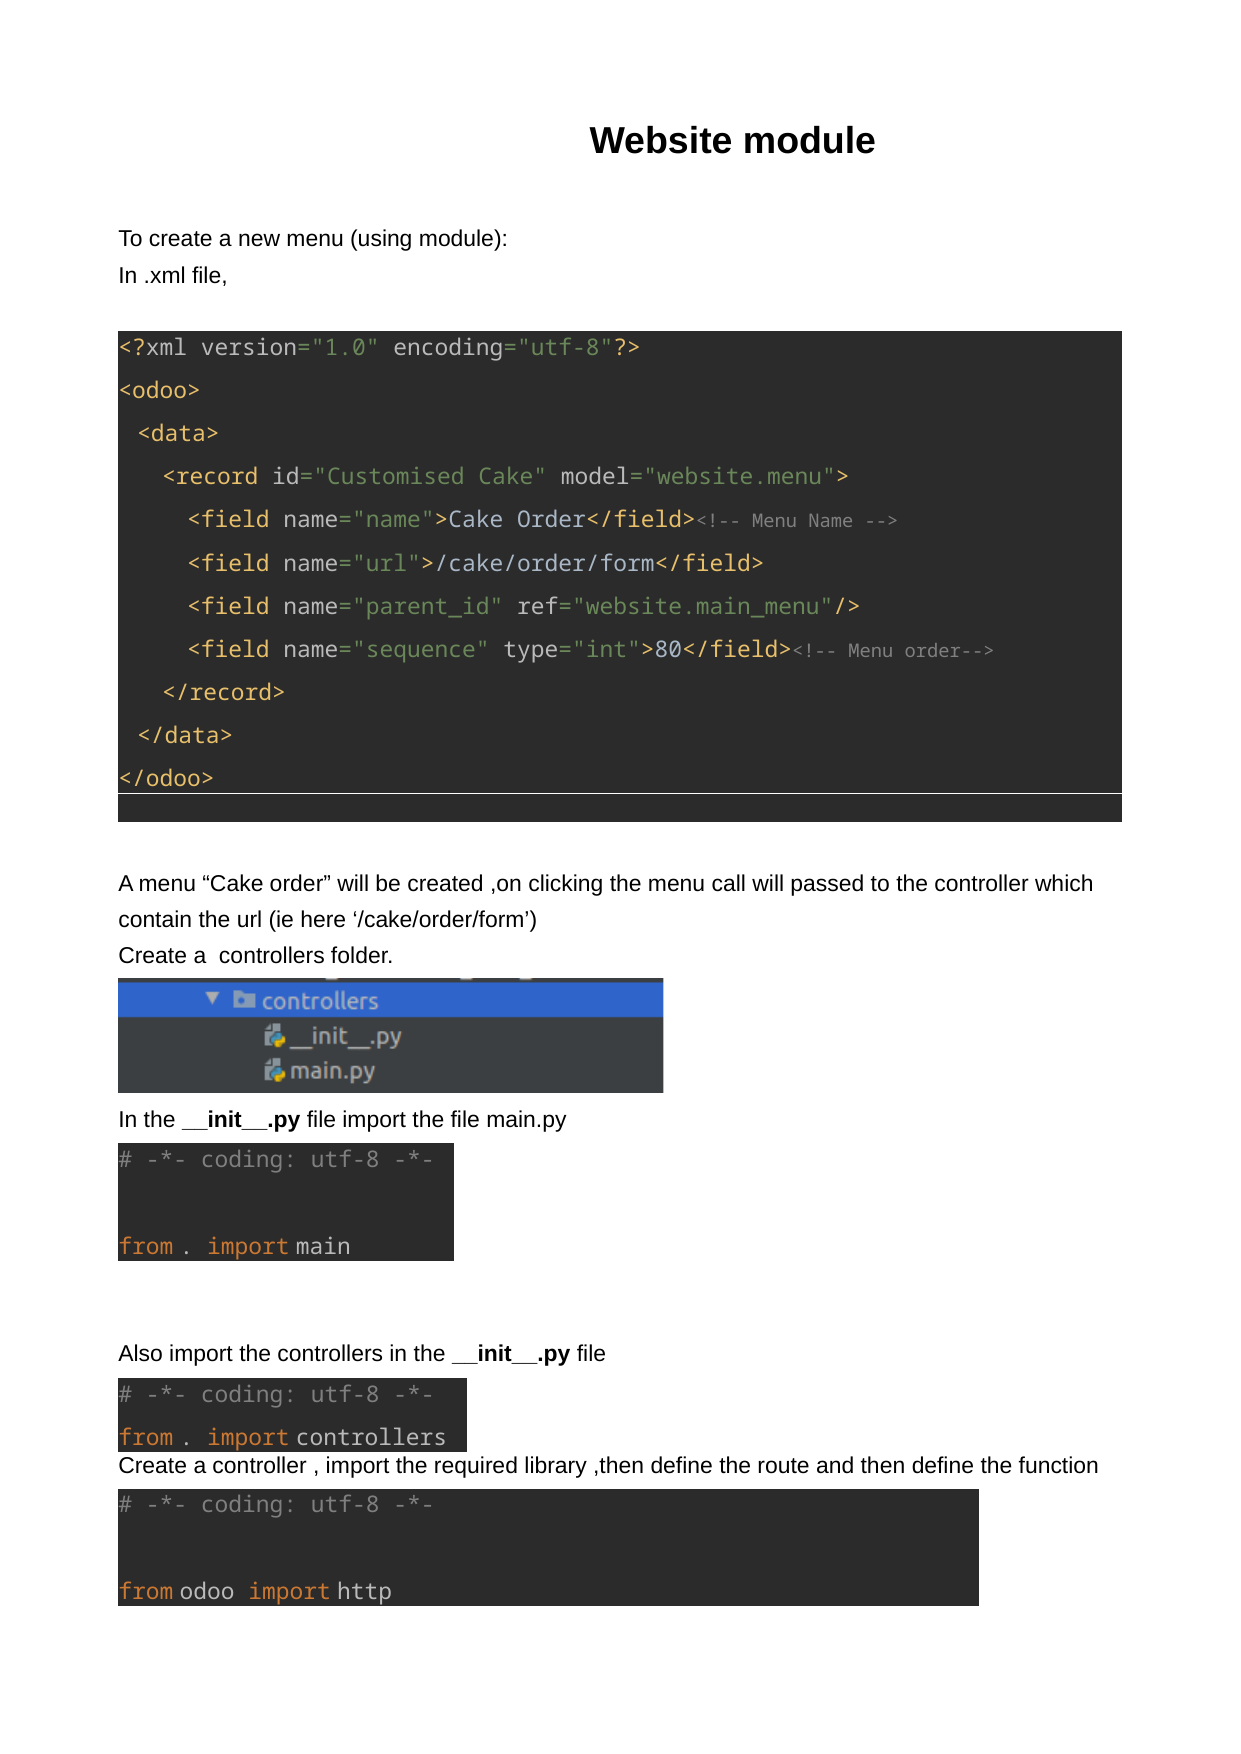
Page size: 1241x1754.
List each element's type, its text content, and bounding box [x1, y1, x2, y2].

text Create a controller , import the required library ,then define the route and then define the function [118, 1452, 1122, 1478]
text Website module [343, 118, 1122, 161]
text Create a controllers folder. [118, 942, 1122, 969]
table_header <?xml version="1.0" encoding="utf-8"?> <odoo> <data> <record id="Customised Cake" model="website.menu"> <field name="name">Cake Order</field><!-- Menu Name --> <field name="url">/cake/order/form</field> <field name="parent_id" ref="website.main_menu"/> <field name="sequence" type="int">80</field><!-- Menu order--> </record> </data> </odoo> [118, 331, 1122, 793]
text A menu “Cake order” will be created ,on clicking the menu call will passed to the controller which contain the url (ie here ‘/cake/order/form’) [118, 870, 1122, 932]
text a [118, 1308, 1122, 1330]
table_header # -*- coding: utf-8 -*- from . import main [118, 1143, 454, 1261]
table_cell [118, 794, 1122, 822]
text Also import the controllers in the __init__.py file [118, 1338, 1122, 1367]
text To create a new menu (using module): [118, 225, 1122, 252]
text In .xml file, [118, 262, 1122, 288]
text In the __init__.py file import the file main.py [118, 1104, 1122, 1132]
picture [118, 978, 664, 1093]
table_header # -*- coding: utf-8 -*- from . import controllers [118, 1378, 467, 1452]
table_header # -*- coding: utf-8 -*- from odoo import http [118, 1489, 979, 1606]
